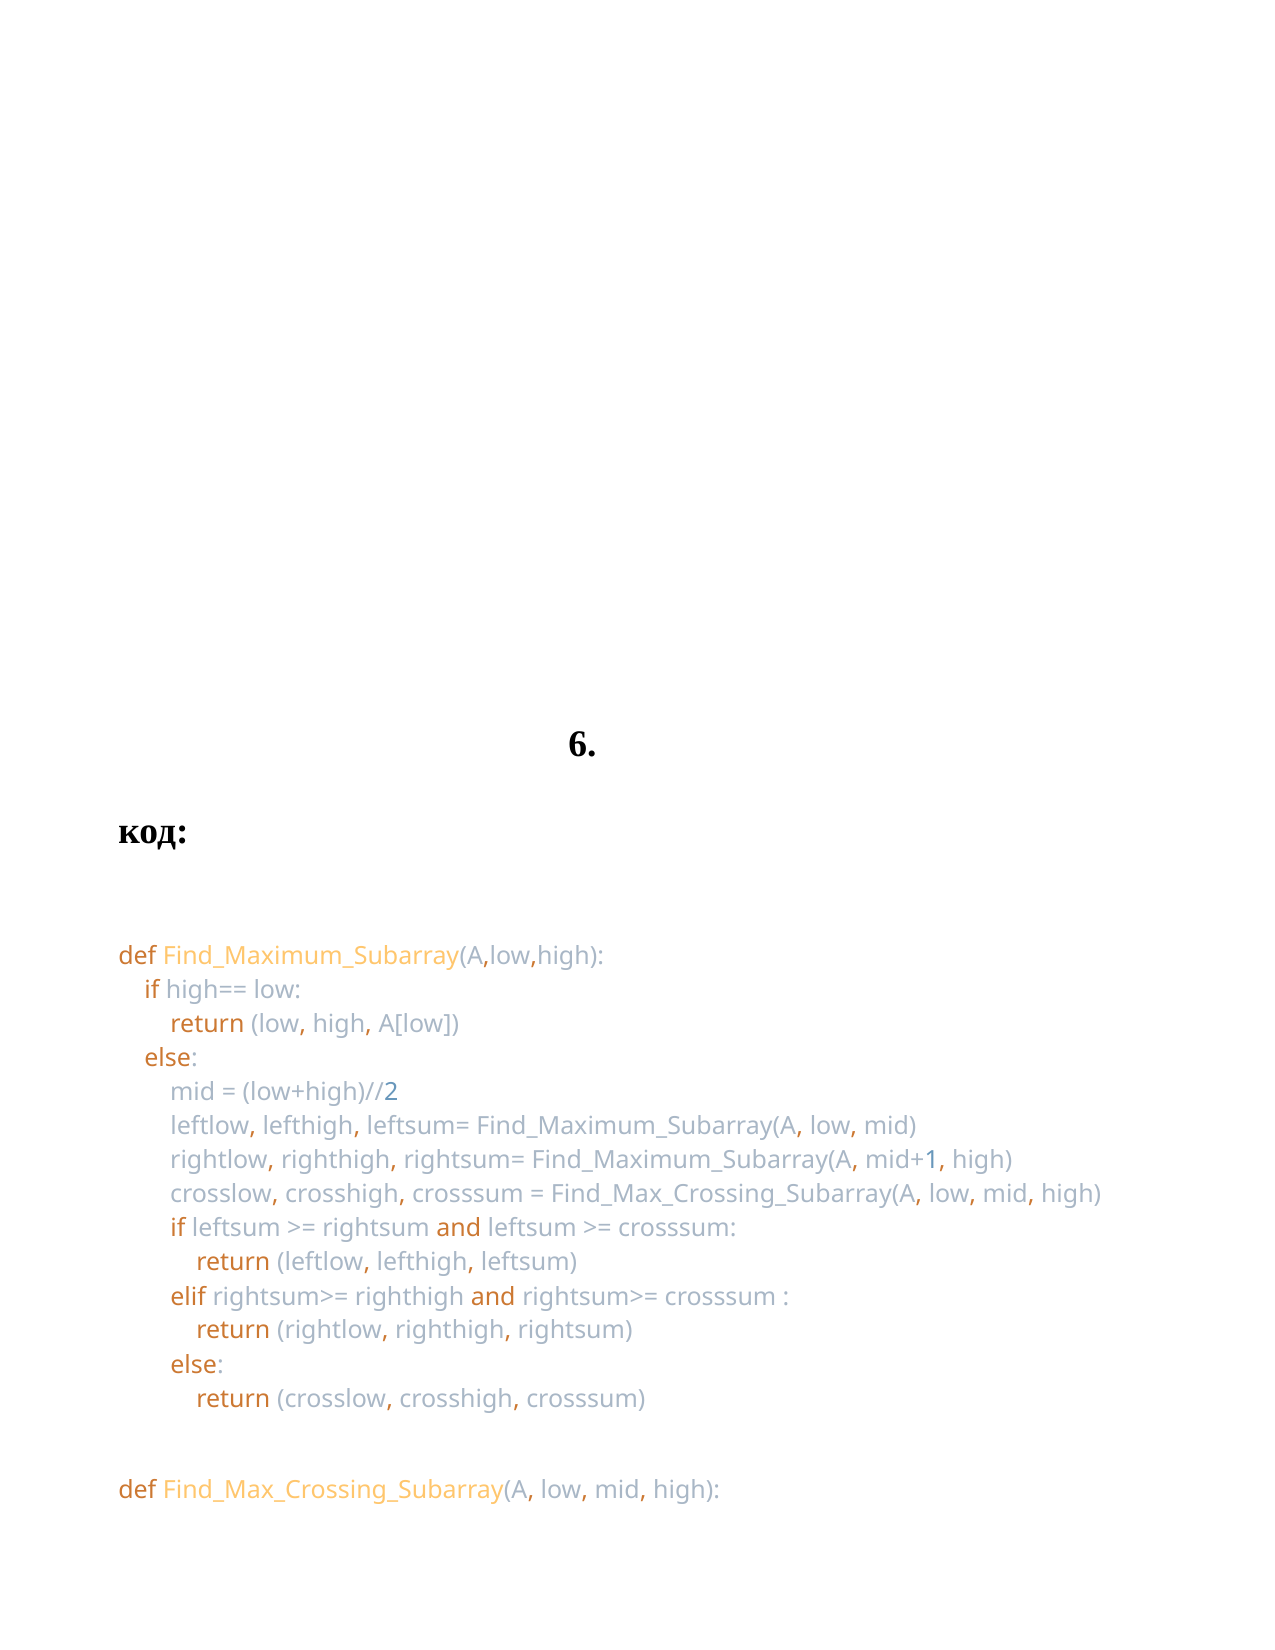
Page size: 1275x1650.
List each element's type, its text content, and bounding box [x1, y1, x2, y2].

text код: [118, 808, 1157, 851]
text 6. [118, 722, 1157, 765]
text def Find_Maximum_Subarray(A,low,high): if high== low: return (low, high, A[low]) else: mid = (low+high)//2 leftlow, lefthigh, leftsum= Find_Maximum_Subarray(A, low, mid) rightlow, righthigh, rightsum= Find_Maximum_Subarray(A, mid+1, high) crosslow, crosshigh, crosssum = Find_Max_Crossing_Subarray(A, low, mid, high) if leftsum >= rightsum and leftsum >= crosssum: return (leftlow, lefthigh, leftsum) elif rightsum>= righthigh and rightsum>= crosssum : return (rightlow, righthigh, rightsum) else: return (crosslow, crosshigh, crosssum) def Find_Max_Crossing_Subarray(A, low, mid, high): [118, 894, 1157, 1506]
